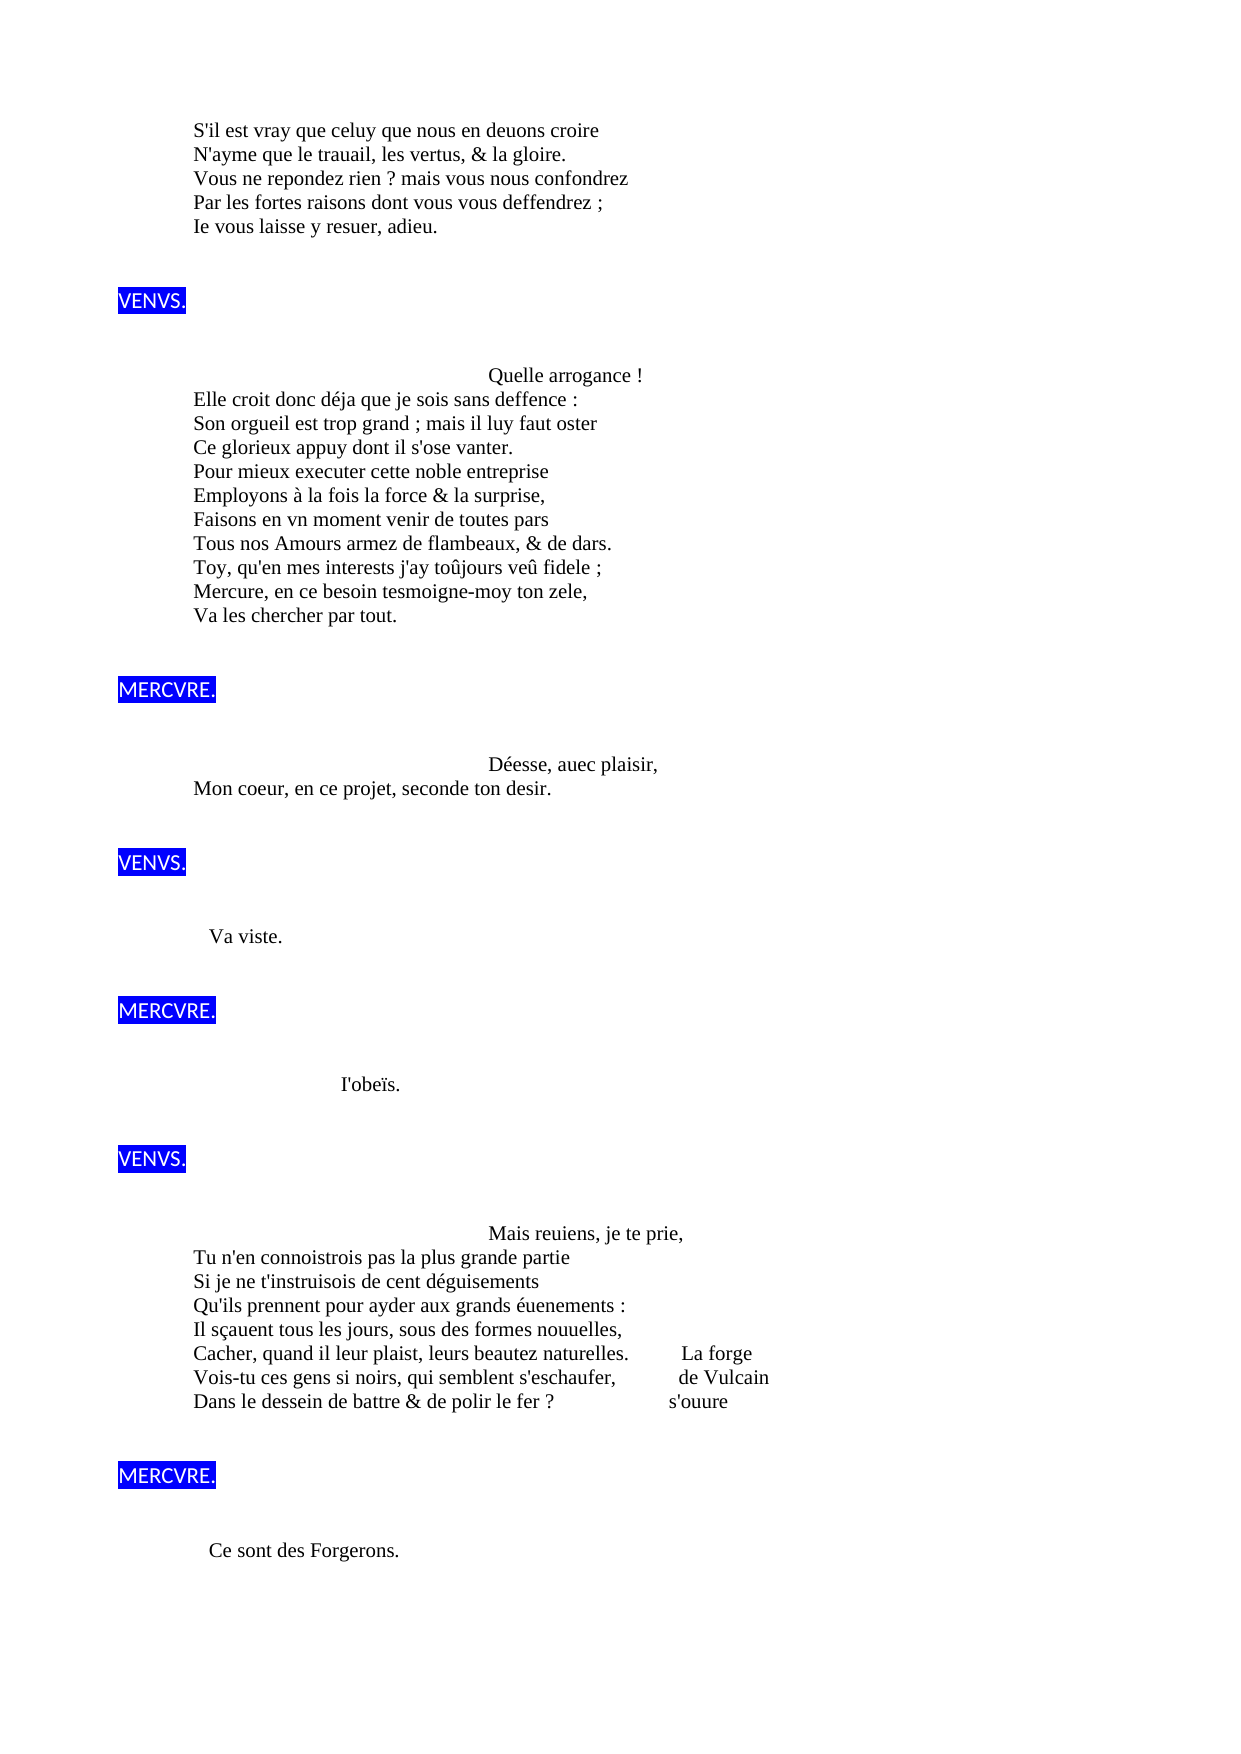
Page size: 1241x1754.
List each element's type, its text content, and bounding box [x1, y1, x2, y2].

text S'il est vray que celuy que nous en deuons croire [193, 118, 1122, 142]
text Quelle arrogance ! [193, 363, 1122, 387]
text Va les chercher par tout. [193, 603, 1122, 627]
text Cacher, quand il leur plaist, leurs beautez naturelles. La forge [193, 1341, 1122, 1365]
text VENVS. [186, 848, 1122, 876]
text Toy, qu'en mes interests j'ay toûjours veû fidele ; [193, 555, 1122, 579]
text N'ayme que le trauail, les vertus, & la gloire. [193, 142, 1122, 166]
text Ie vous laisse y resuer, adieu. [193, 214, 1122, 238]
text Pour mieux executer cette noble entreprise [193, 459, 1122, 483]
text Employons à la fois la force & la surprise, [193, 483, 1122, 507]
text Mon coeur, en ce projet, seconde ton desir. [193, 776, 1122, 800]
text Mercure, en ce besoin tesmoigne-moy ton zele, [193, 579, 1122, 603]
text Vous ne repondez rien ? mais vous nous confondrez [193, 166, 1122, 190]
text Va viste. [193, 924, 1122, 948]
text I'obeïs. [193, 1072, 1122, 1096]
text Ce glorieux appuy dont il s'ose vanter. [193, 435, 1122, 459]
text Qu'ils prennent pour ayder aux grands éuenements : [193, 1293, 1122, 1317]
text MERCVRE. [216, 676, 1122, 703]
text VENVS. [186, 287, 1122, 314]
text Déesse, auec plaisir, [193, 752, 1122, 776]
text Dans le dessein de battre & de polir le fer ? s'ouure [193, 1389, 1122, 1413]
text Tous nos Amours armez de flambeaux, & de dars. [193, 531, 1122, 555]
text VENVS. [118, 1144, 1122, 1173]
text Ce sont des Forgerons. [193, 1537, 1122, 1562]
text Tu n'en connoistrois pas la plus grande partie [193, 1245, 1122, 1269]
text Si je ne t'instruisois de cent déguisements [193, 1269, 1122, 1293]
text MERCVRE. [216, 1461, 1122, 1489]
text Son orgueil est trop grand ; mais il luy faut oster [193, 411, 1122, 435]
text Par les fortes raisons dont vous vous deffendrez ; [193, 190, 1122, 214]
text Il sçauent tous les jours, sous des formes nouuelles, [193, 1317, 1122, 1341]
text Mais reuiens, je te prie, [193, 1221, 1122, 1245]
text MERCVRE. [216, 996, 1122, 1024]
text Vois-tu ces gens si noirs, qui semblent s'eschaufer, de Vulcain [193, 1365, 1122, 1389]
text Faisons en vn moment venir de toutes pars [193, 507, 1122, 531]
text Elle croit donc déja que je sois sans deffence : [193, 387, 1122, 411]
